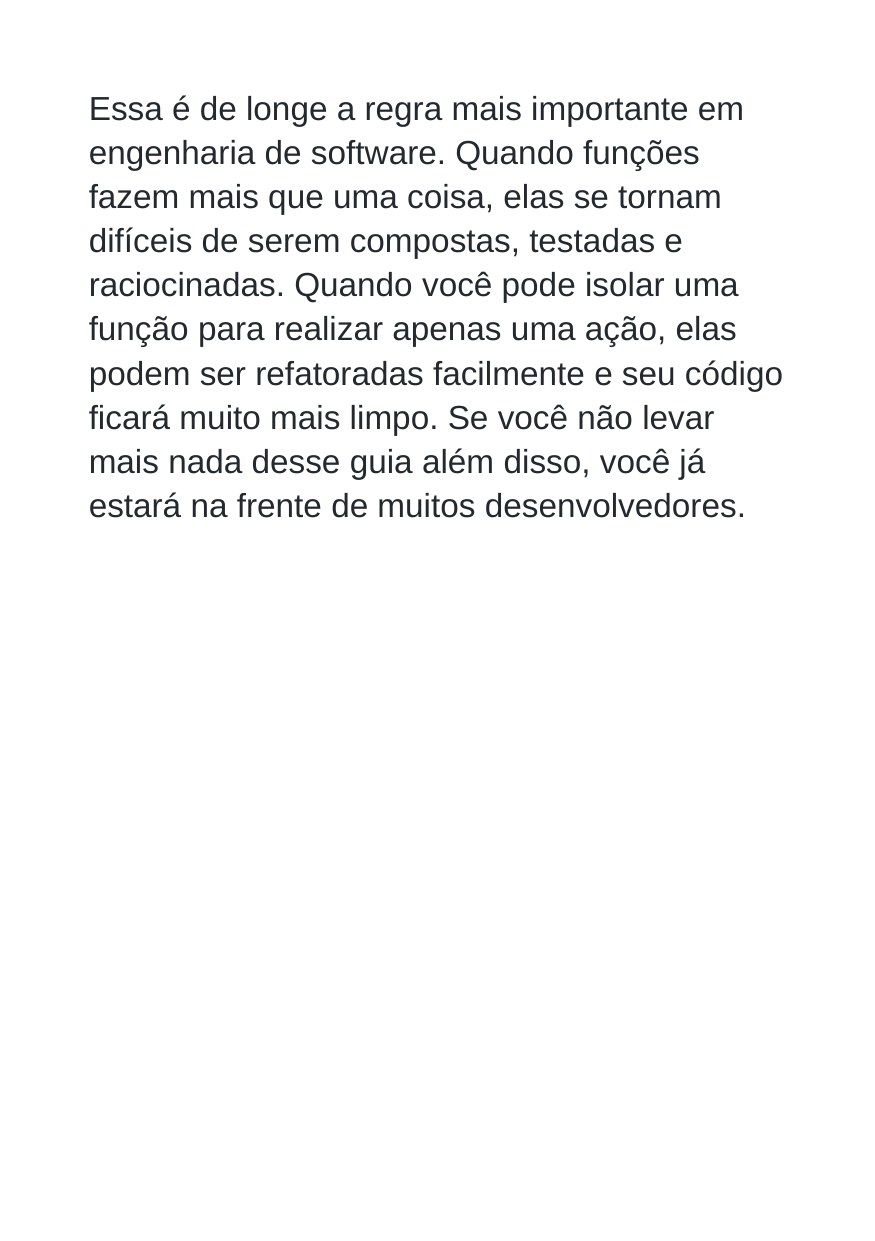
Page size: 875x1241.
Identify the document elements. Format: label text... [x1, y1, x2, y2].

text Essa é de longe a regra mais importante em engenharia de software. Quando funções fazem mais que uma coisa, elas se tornam difíceis de serem compostas, testadas e raciocinadas. Quando você pode isolar uma função para realizar apenas uma ação, elas podem ser refatoradas facilmente e seu código ficará muito mais limpo. Se você não levar mais nada desse guia além disso, você já estará na frente de muitos desenvolvedores. [88, 88, 786, 524]
